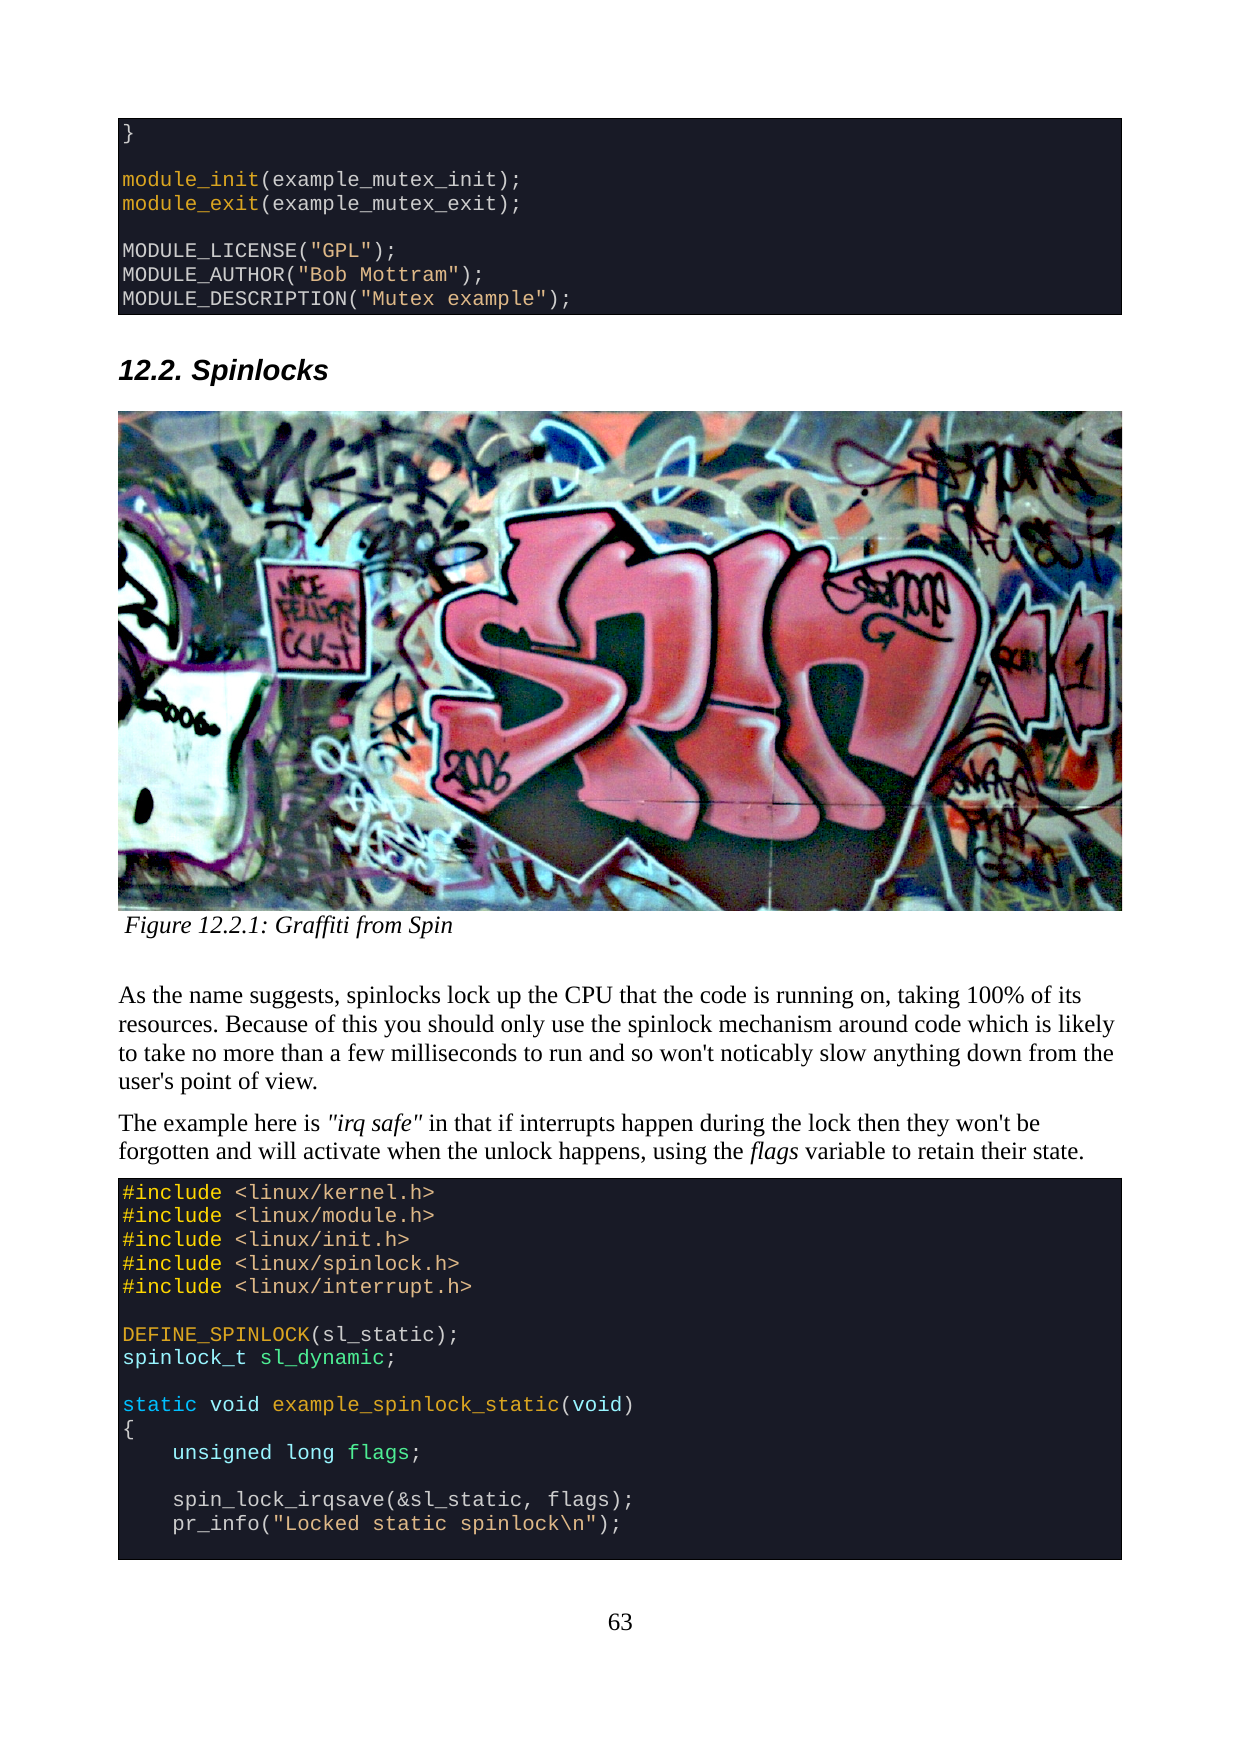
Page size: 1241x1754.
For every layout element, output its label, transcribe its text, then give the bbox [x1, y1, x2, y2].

text module_init(example_mutex_init); [119, 165, 1121, 189]
text static void example_spinlock_static(void) [119, 1391, 1121, 1414]
text { [119, 1414, 1121, 1438]
text MODULE_AUTHOR("Bob Mottram"); [119, 260, 1121, 284]
text #include <linux/spinlock.h> [119, 1249, 1121, 1272]
text #include <linux/module.h> [119, 1201, 1121, 1225]
text spin_lock_irqsave(&sl_static, flags); [119, 1485, 1121, 1509]
text #include <linux/interrupt.h> [119, 1272, 1121, 1296]
text module_exit(example_mutex_exit); [119, 189, 1121, 213]
text } [119, 119, 1121, 142]
text Figure 12.2.1: Graffiti from Spin [118, 911, 1122, 939]
text unsigned long flags; [119, 1438, 1121, 1461]
text The example here is "irq safe" in that if interrupts happen during the lock then they won't be forgotten and will activate when the unlock happens, using the flags variable to retain their state. [118, 1108, 1122, 1165]
text spinlock_t sl_dynamic; [119, 1343, 1121, 1367]
subtitle Spinlocks [118, 353, 1122, 386]
text MODULE_DESCRIPTION("Mutex example"); [119, 284, 1121, 314]
text DEFINE_SPINLOCK(sl_static); [119, 1319, 1121, 1343]
text As the name suggests, spinlocks lock up the CPU that the code is running on, taking 100% of its resources. Because of this you should only use the spinlock mechanism around code which is likely to take no more than a few milliseconds to run and so won't noticably slow anything down from the user's point of view. [118, 980, 1122, 1095]
text #include <linux/kernel.h> [119, 1179, 1121, 1201]
text #include <linux/init.h> [119, 1225, 1121, 1249]
text MODULE_LICENSE("GPL"); [119, 236, 1121, 260]
text pr_info("Locked static spinlock\n"); [119, 1509, 1121, 1532]
